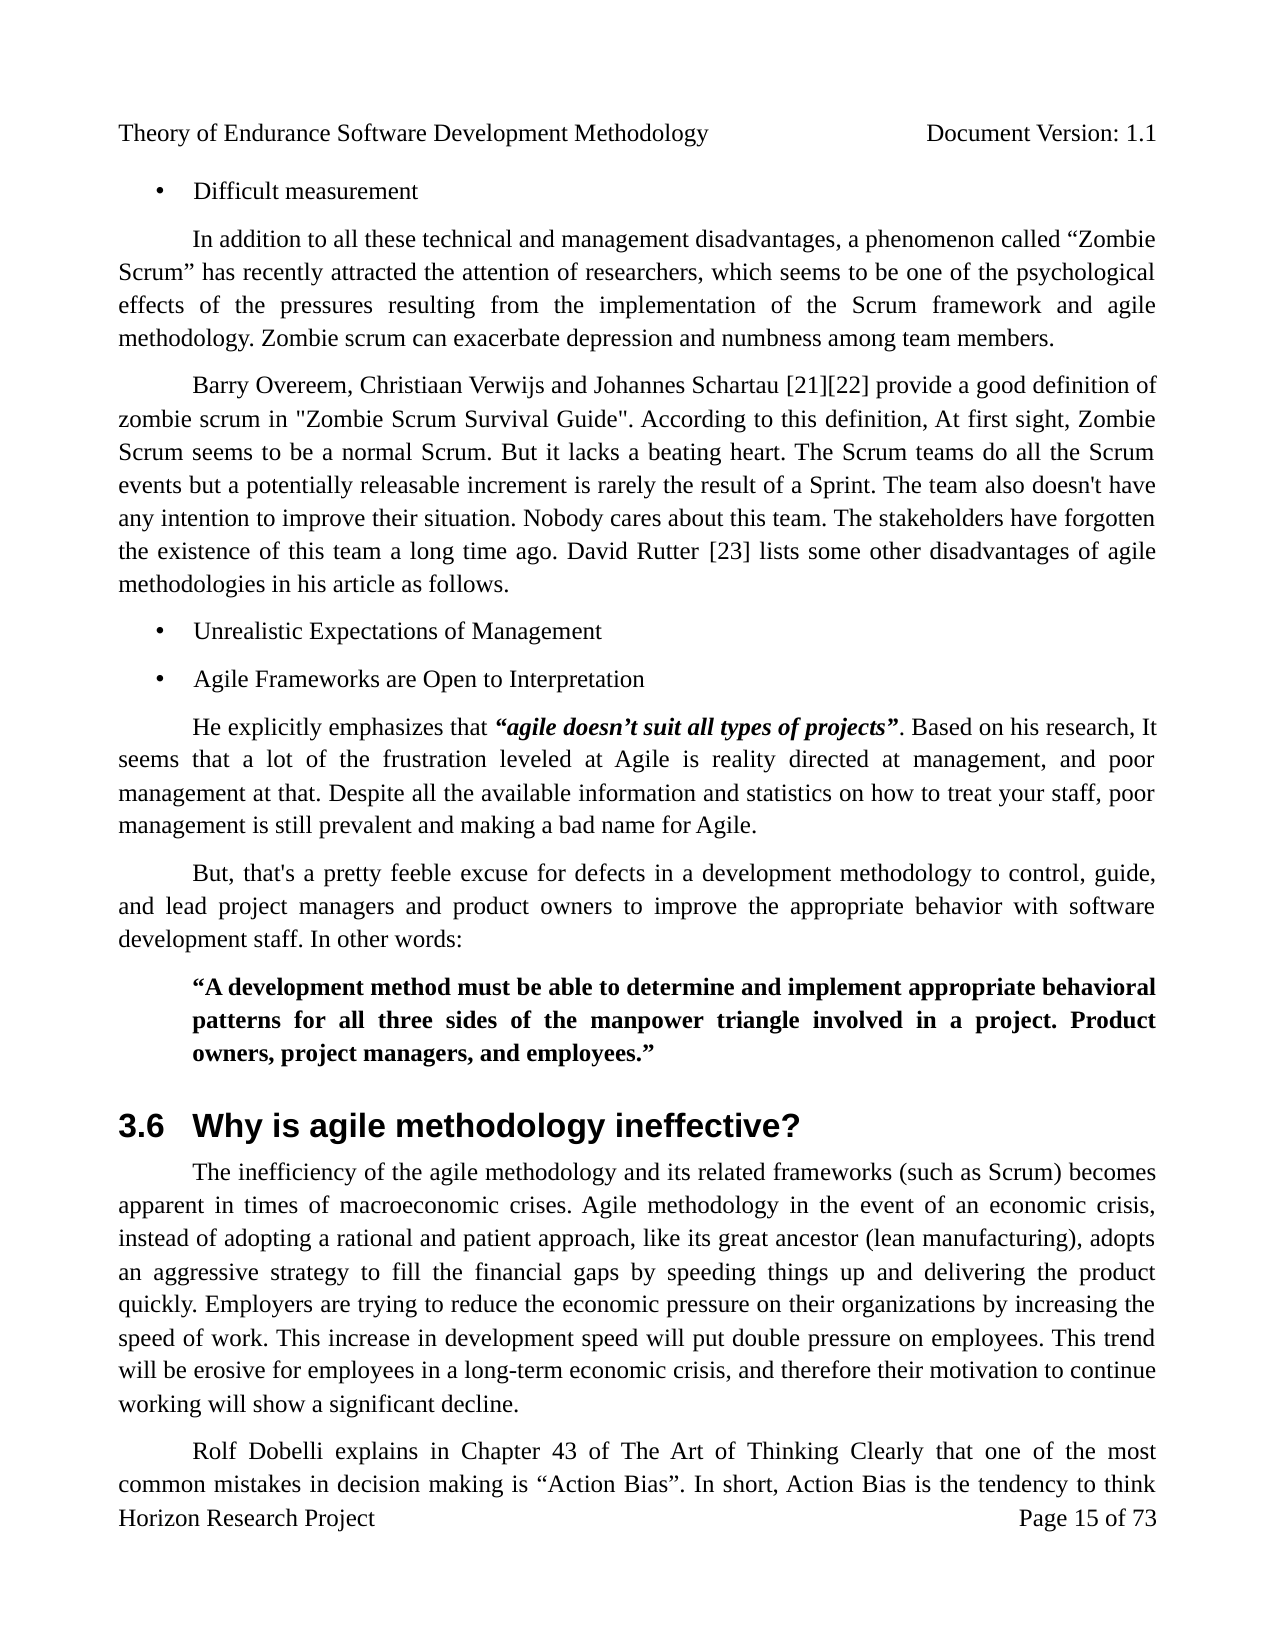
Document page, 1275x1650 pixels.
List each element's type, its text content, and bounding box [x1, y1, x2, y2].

text In addition to all these technical and management disadvantages, a phenomenon called “Zombie Scrum” has recently attracted the attention of researchers, which seems to be one of the psychological effects of the pressures resulting from the implementation of the Scrum framework and agile methodology. Zombie scrum can exacerbate depression and numbness among team members. [118, 224, 1157, 352]
text But, that's a pretty feeble excuse for defects in a development methodology to control, guide, and lead project managers and product owners to improve the appropriate behavior with software development staff. In other words: [118, 858, 1157, 953]
list Unrealistic Expectations of Management [156, 616, 1157, 645]
subtitle Why is agile methodology ineffective? [118, 1106, 1157, 1145]
text “A development method must be able to determine and implement appropriate behavioral patterns for all three sides of the manpower triangle involved in a project. Product owners, project managers, and employees.” [192, 972, 1157, 1067]
text The inefficiency of the agile methodology and its related frameworks (such as Scrum) becomes apparent in times of macroeconomic crises. Agile methodology in the event of an economic crisis, instead of adopting a rational and patient approach, like its great ancestor (lean manufacturing), adopts an aggressive strategy to fill the financial gaps by speeding things up and delivering the product quickly. Employers are trying to reduce the economic pressure on their organizations by increasing the speed of work. This increase in development speed will put double pressure on employees. This trend will be erosive for employees in a long-term economic crisis, and therefore their motivation to continue working will show a significant decline. [118, 1157, 1157, 1417]
text He explicitly emphasizes that “agile doesn’t suit all types of projects”. Based on his research, It seems that a lot of the frustration leveled at Agile is reality directed at management, and poor management at that. Despite all the available information and statistics on how to treat your staff, poor management is still prevalent and making a bad name for Agile. [118, 712, 1157, 839]
list Difficult measurement [156, 176, 1157, 205]
list Agile Frameworks are Open to Interpretation [156, 664, 1157, 693]
text Rolf Dobelli explains in Chapter 43 of The Art of Thinking Clearly that one of the most common mistakes in decision making is “Action Bias”. In short, Action Bias is the tendency to think [118, 1436, 1157, 1498]
text Barry Overeem, Christiaan Verwijs and Johannes Schartau [21][22] provide a good definition of zombie scrum in "Zombie Scrum Survival Guide". According to this definition, At first sight, Zombie Scrum seems to be a normal Scrum. But it lacks a beating heart. The Scrum teams do all the Scrum events but a potentially releasable increment is rarely the result of a Sprint. The team also doesn't have any intention to improve their situation. Nobody cares about this team. The stakeholders have forgotten the existence of this team a long time ago. David Rutter [23] lists some other disadvantages of agile methodologies in his article as follows. [118, 371, 1157, 597]
